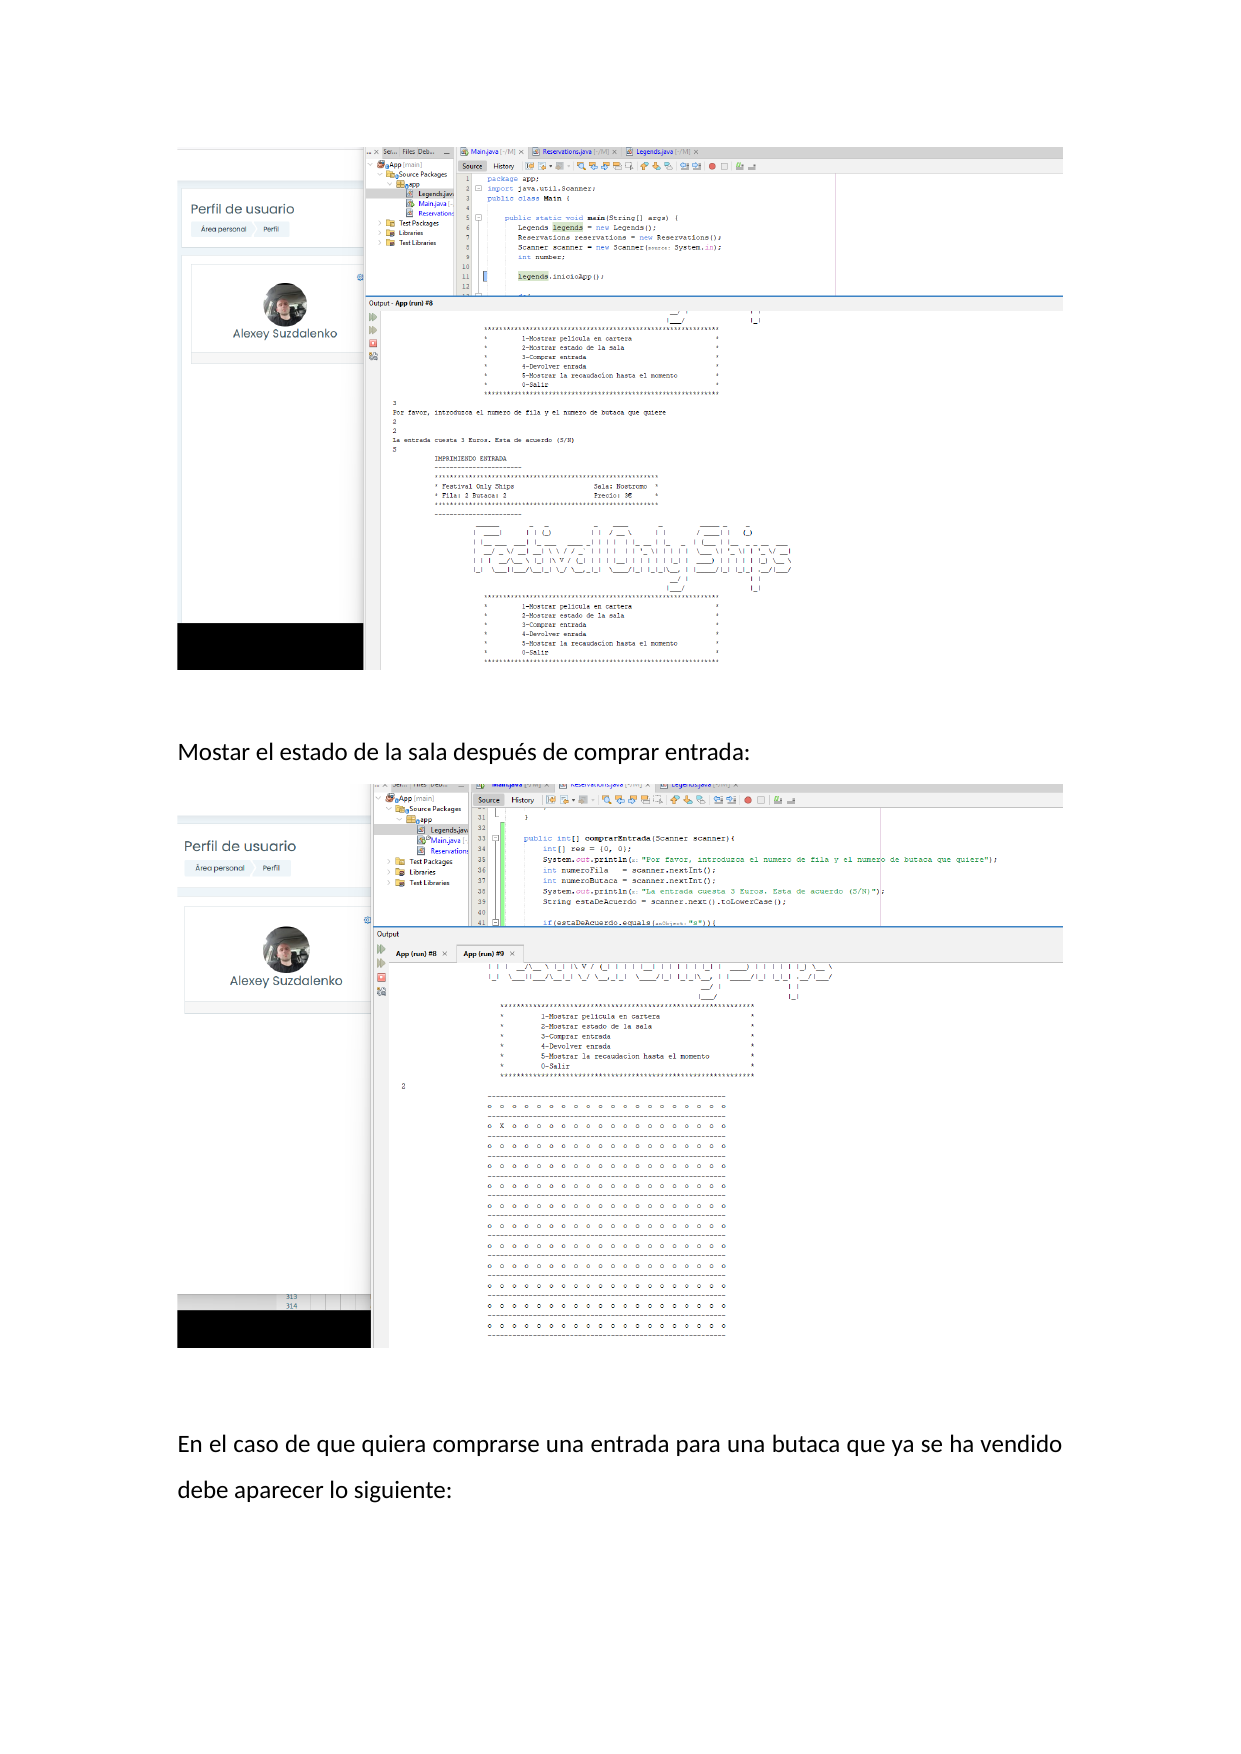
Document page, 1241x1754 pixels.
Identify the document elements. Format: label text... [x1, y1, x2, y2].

text Mostar el estado de la sala después de comprar entrada: [177, 736, 1063, 767]
text En el caso de que quiera comprarse una entrada para una butaca que ya se ha vendido debe aparecer lo siguiente: [177, 1428, 1063, 1504]
